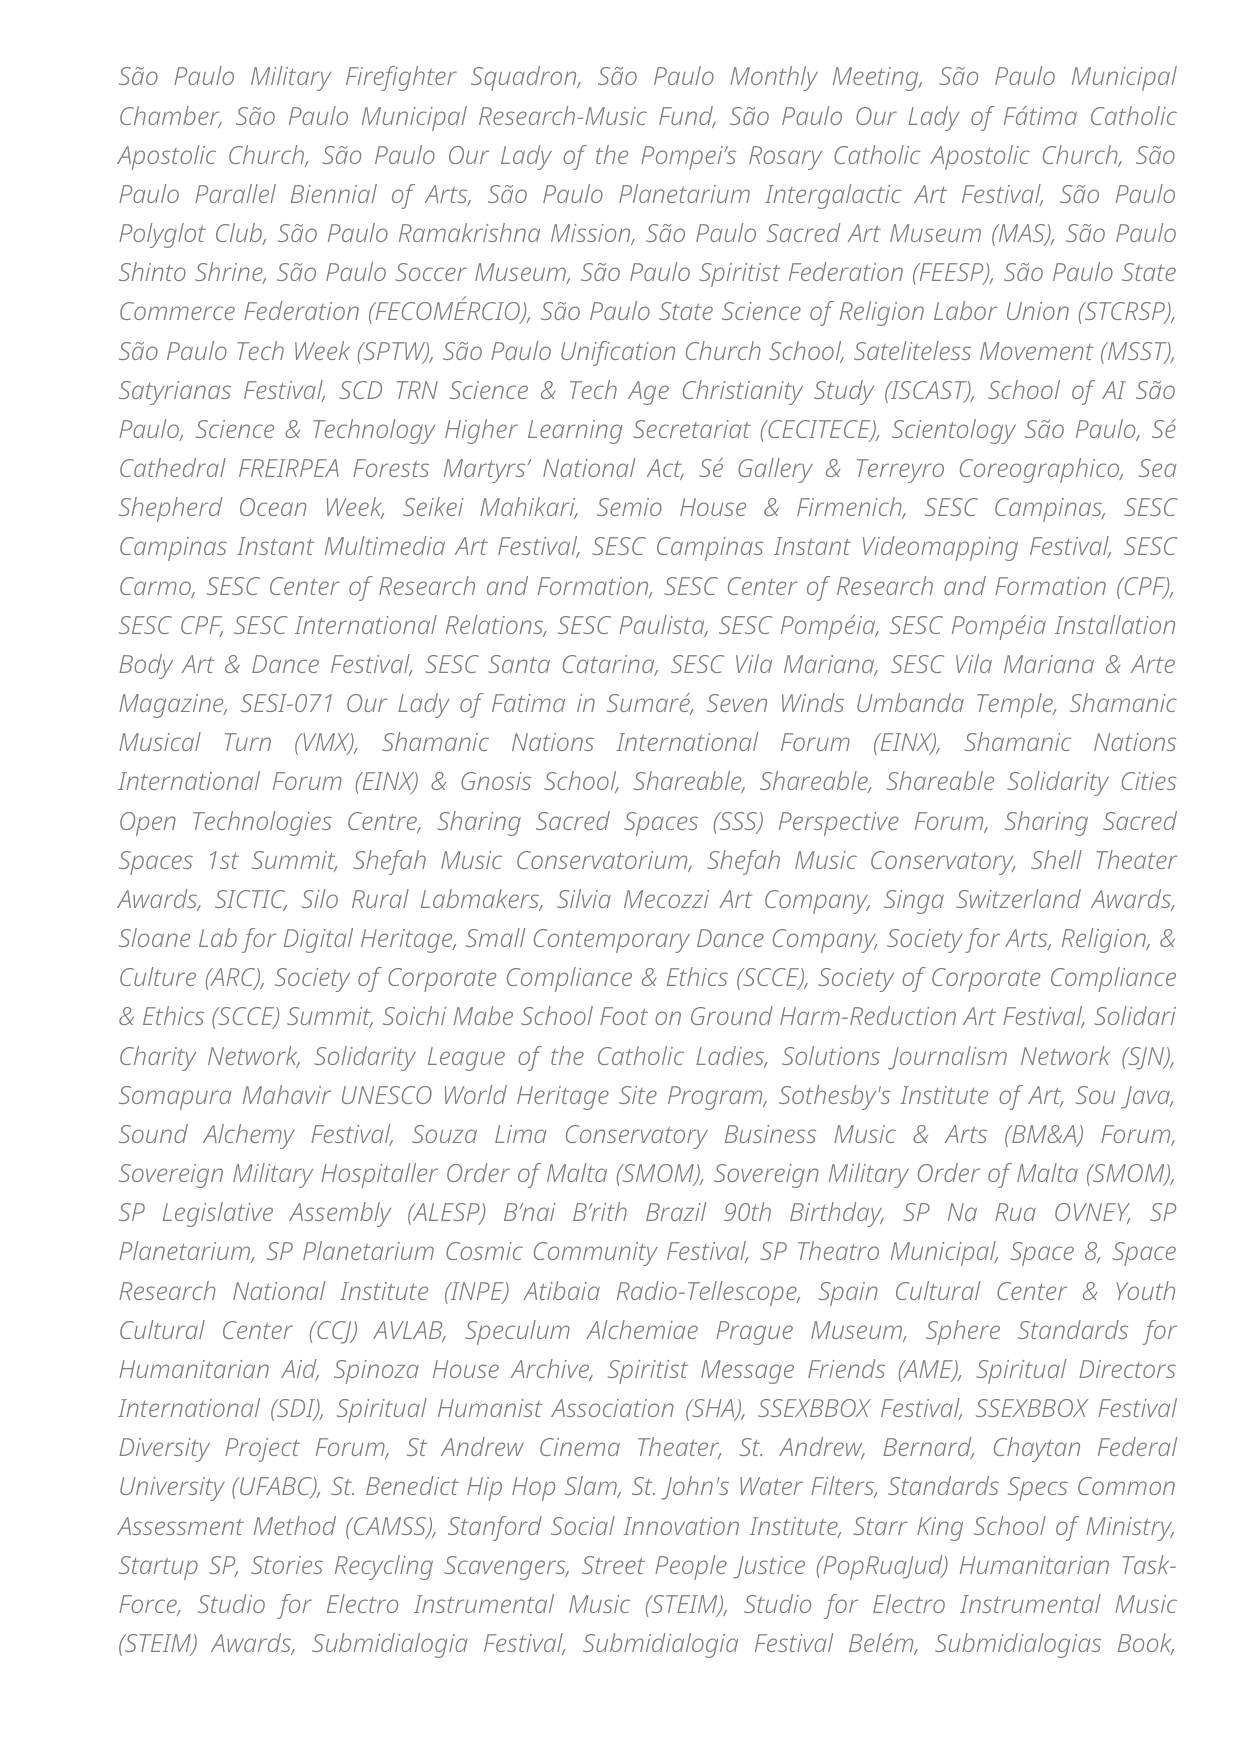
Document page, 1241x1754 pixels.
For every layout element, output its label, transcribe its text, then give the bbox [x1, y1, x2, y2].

text São Paulo Military Firefighter Squadron, São Paulo Monthly Meeting, São Paulo Municipal Chamber, São Paulo Municipal Research-Music Fund, São Paulo Our Lady of Fátima Catholic Apostolic Church, São Paulo Our Lady of the Pompei’s Rosary Catholic Apostolic Church, São Paulo Parallel Biennial of Arts, São Paulo Planetarium Intergalactic Art Festival, São Paulo Polyglot Club, São Paulo Ramakrishna Mission, São Paulo Sacred Art Museum (MAS), São Paulo Shinto Shrine, São Paulo Soccer Museum, São Paulo Spiritist Federation (FEESP), São Paulo State Commerce Federation (FECOMÉRCIO), São Paulo State Science of Religion Labor Union (STCRSP), São Paulo Tech Week (SPTW), São Paulo Unification Church School, Sateliteless Movement (MSST), Satyrianas Festival, SCD TRN Science & Tech Age Christianity Study (ISCAST), School of AI São Paulo, Science & Technology Higher Learning Secretariat (CECITECE), Scientology São Paulo, Sé Cathedral FREIRPEA Forests Martyrs’ National Act, Sé Gallery & Terreyro Coreographico, Sea Shepherd Ocean Week, Seikei Mahikari, Semio House & Firmenich, SESC Campinas, SESC Campinas Instant Multimedia Art Festival, SESC Campinas Instant Videomapping Festival, SESC Carmo, SESC Center of Research and Formation, SESC Center of Research and Formation (CPF), SESC CPF, SESC International Relations, SESC Paulista, SESC Pompéia, SESC Pompéia Installation Body Art & Dance Festival, SESC Santa Catarina, SESC Vila Mariana, SESC Vila Mariana & Arte Magazine, SESI-071 Our Lady of Fatima in Sumaré, Seven Winds Umbanda Temple, Shamanic Musical Turn (VMX), Shamanic Nations International Forum (EINX), Shamanic Nations International Forum (EINX) & Gnosis School, Shareable, Shareable, Shareable Solidarity Cities Open Technologies Centre, Sharing Sacred Spaces (SSS) Perspective Forum, Sharing Sacred Spaces 1st Summit, Shefah Music Conservatorium, Shefah Music Conservatory, Shell Theater Awards, SICTIC, Silo Rural Labmakers, Silvia Mecozzi Art Company, Singa Switzerland Awards, Sloane Lab for Digital Heritage, Small Contemporary Dance Company, Society for Arts, Religion, & Culture (ARC), Society of Corporate Compliance & Ethics (SCCE), Society of Corporate Compliance & Ethics (SCCE) Summit, Soichi Mabe School Foot on Ground Harm-Reduction Art Festival, Solidari Charity Network, Solidarity League of the Catholic Ladies, Solutions Journalism Network (SJN), Somapura Mahavir UNESCO World Heritage Site Program, Sothesby's Institute of Art, Sou Java, Sound Alchemy Festival, Souza Lima Conservatory Business Music & Arts (BM&A) Forum, Sovereign Military Hospitaller Order of Malta (SMOM), Sovereign Military Order of Malta (SMOM), SP Legislative Assembly (ALESP) B’nai B’rith Brazil 90th Birthday, SP Na Rua OVNEY, SP Planetarium, SP Planetarium Cosmic Community Festival, SP Theatro Municipal, Space 8, Space Research National Institute (INPE) Atibaia Radio-Tellescope, Spain Cultural Center & Youth Cultural Center (CCJ) AVLAB, Speculum Alchemiae Prague Museum, Sphere Standards for Humanitarian Aid, Spinoza House Archive, Spiritist Message Friends (AME), Spiritual Directors International (SDI), Spiritual Humanist Association (SHA), SSEXBBOX Festival, SSEXBBOX Festival Diversity Project Forum, St Andrew Cinema Theater, St. Andrew, Bernard, Chaytan Federal University (UFABC), St. Benedict Hip Hop Slam, St. John's Water Filters, Standards Specs Common Assessment Method (CAMSS), Stanford Social Innovation Institute, Starr King School of Ministry, Startup SP, Stories Recycling Scavengers, Street People Justice (PopRuaJud) Humanitarian Task-Force, Studio for Electro Instrumental Music (STEIM), Studio for Electro Instrumental Music (STEIM) Awards, Submidialogia Festival, Submidialogia Festival Belém, Submidialogias Book, [118, 59, 1181, 1660]
